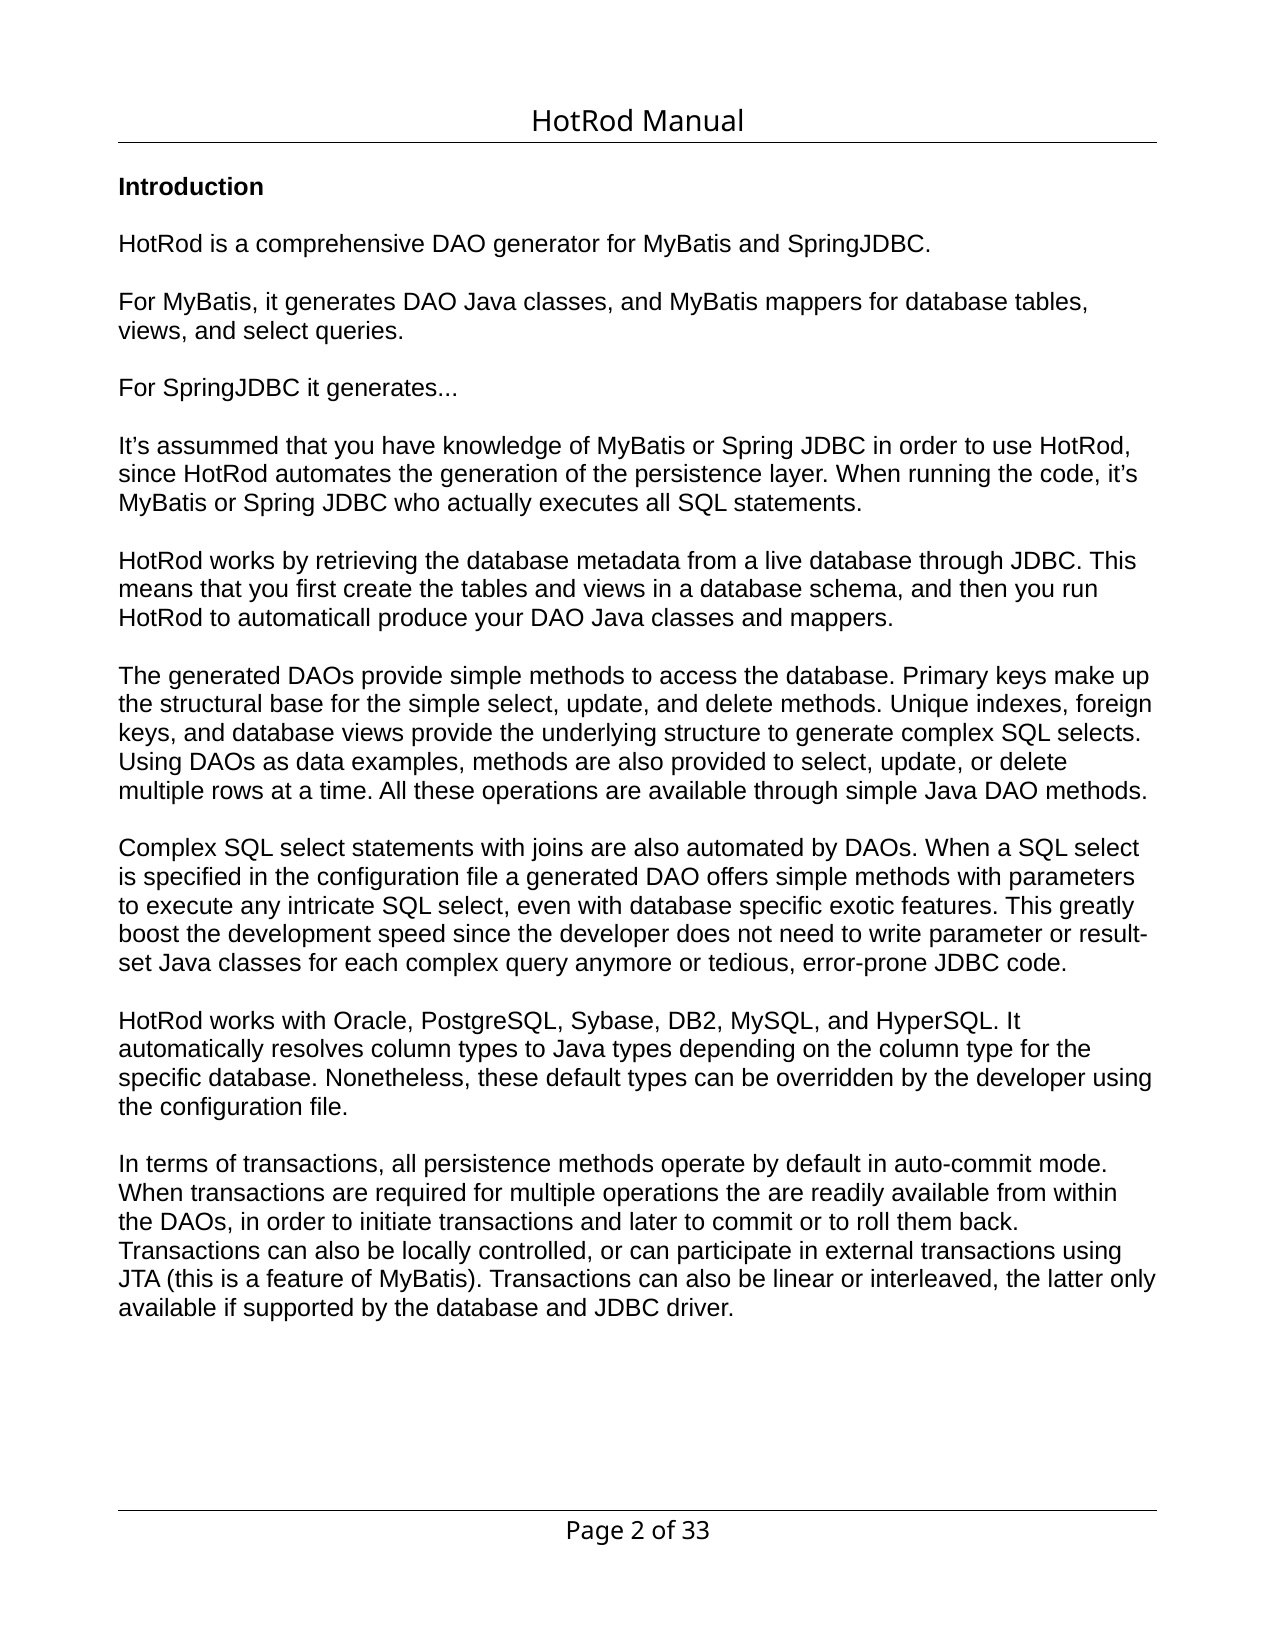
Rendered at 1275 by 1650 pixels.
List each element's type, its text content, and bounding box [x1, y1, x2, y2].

text For MyBatis, it generates DAO Java classes, and MyBatis mappers for database tables, views, and select queries. [118, 287, 1157, 344]
text The generated DAOs provide simple methods to access the database. Primary keys make up the structural base for the simple select, update, and delete methods. Unique indexes, foreign keys, and database views provide the underlying structure to generate complex SQL selects. Using DAOs as data examples, methods are also provided to select, update, or delete multiple rows at a time. All these operations are available through simple Java DAO methods. [118, 661, 1157, 804]
text HotRod works by retrieving the database metadata from a live database through JDBC. This means that you first create the tables and views in a database schema, and then you run HotRod to automaticall produce your DAO Java classes and mappers. [118, 546, 1157, 632]
text Introduction [118, 172, 1157, 201]
text In terms of transactions, all persistence methods operate by default in auto-commit mode. When transactions are required for multiple operations the are readily available from within the DAOs, in order to initiate transactions and later to commit or to roll them back. Transactions can also be locally controlled, or can participate in external transactions using JTA (this is a feature of MyBatis). Transactions can also be linear or interleaved, the latter only available if supported by the database and JDBC driver. [118, 1149, 1157, 1322]
text It’s assummed that you have knowledge of MyBatis or Spring JDBC in order to use HotRod, since HotRod automates the generation of the persistence layer. When running the code, it’s MyBatis or Spring JDBC who actually executes all SQL statements. [118, 431, 1157, 517]
text For SpringJDBC it generates... [118, 373, 1157, 402]
text HotRod is a comprehensive DAO generator for MyBatis and SpringJDBC. [118, 229, 1157, 258]
text HotRod works with Oracle, PostgreSQL, Sybase, DB2, MySQL, and HyperSQL. It automatically resolves column types to Java types depending on the column type for the specific database. Nonetheless, these default types can be overridden by the developer using the configuration file. [118, 1006, 1157, 1121]
text Complex SQL select statements with joins are also automated by DAOs. When a SQL select is specified in the configuration file a generated DAO offers simple methods with parameters to execute any intricate SQL select, even with database specific exotic features. This greatly boost the development speed since the developer does not need to write parameter or result-set Java classes for each complex query anymore or tedious, error-prone JDBC code. [118, 833, 1157, 977]
